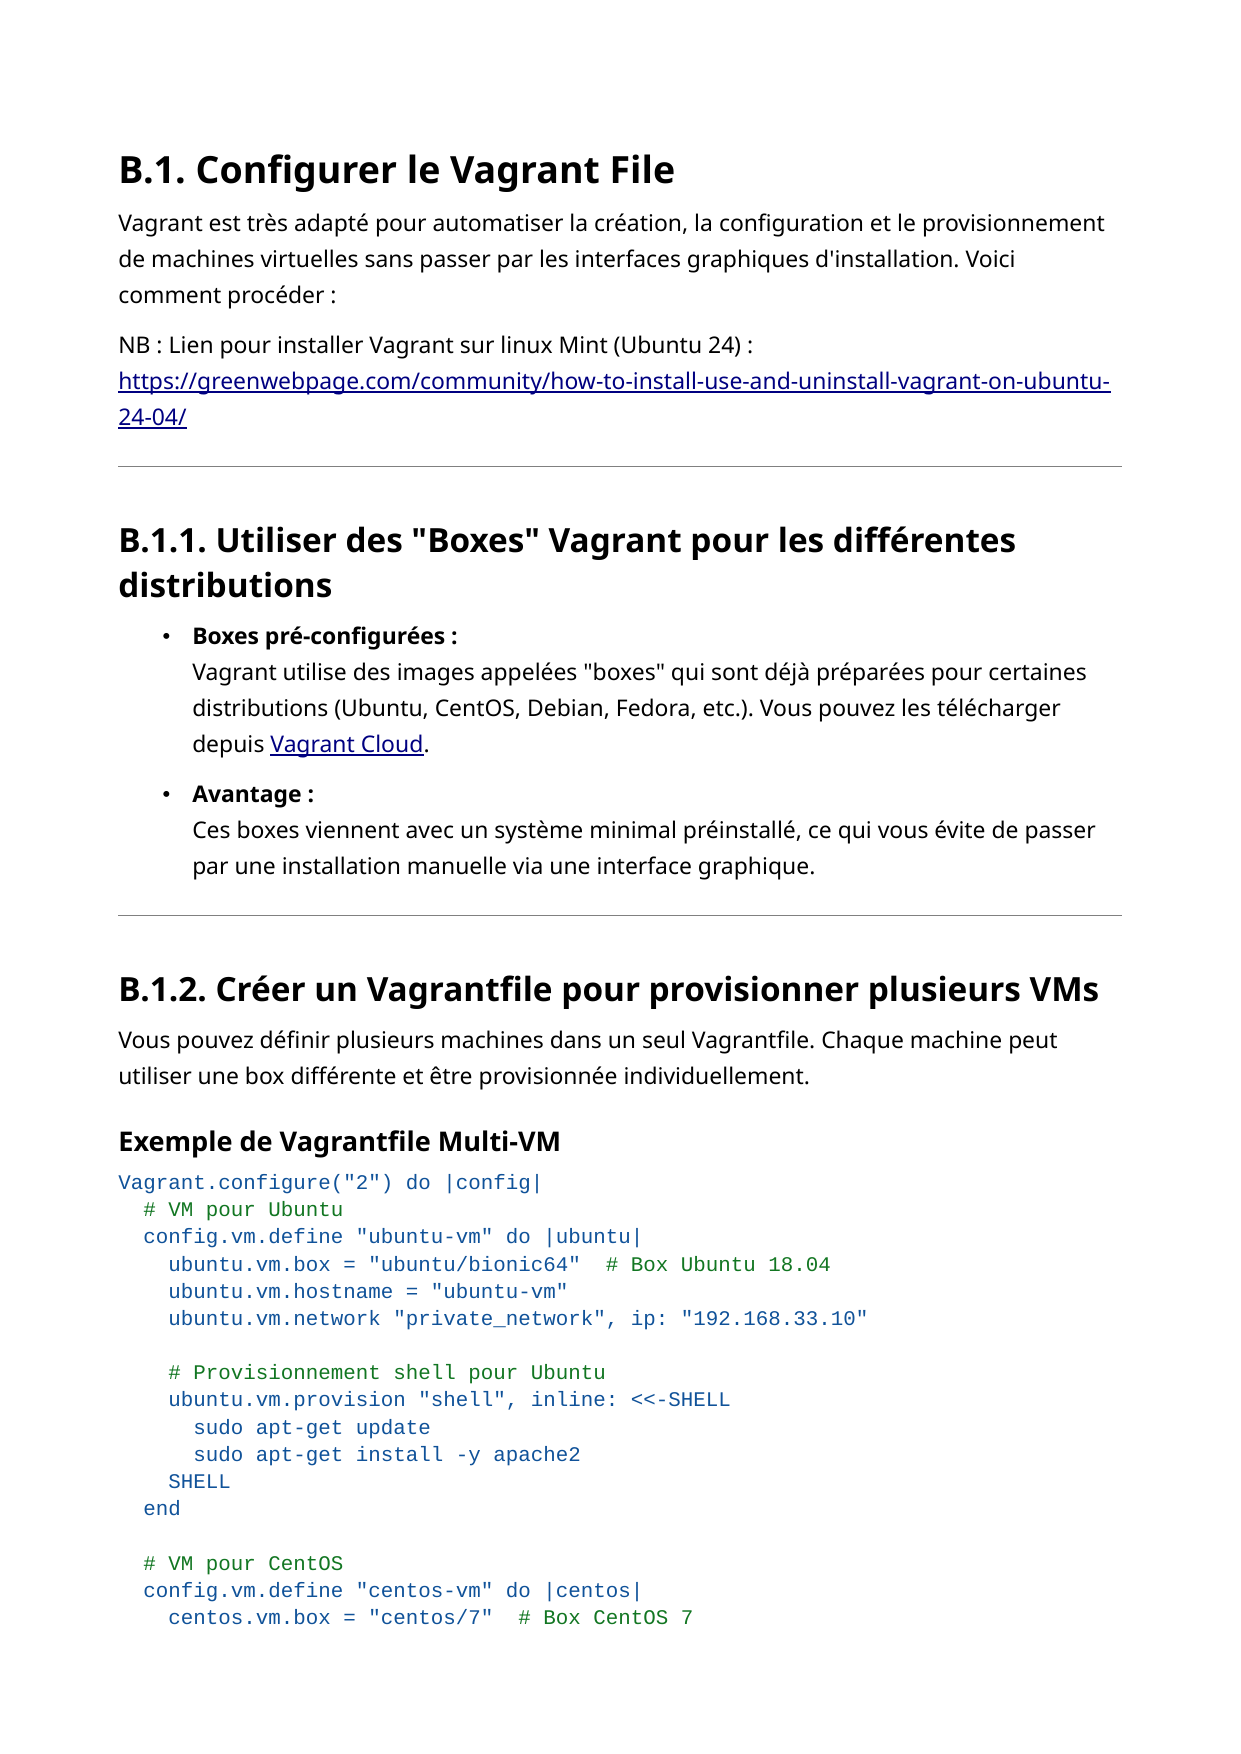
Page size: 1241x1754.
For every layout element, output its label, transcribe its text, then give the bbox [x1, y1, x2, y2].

text sudo apt-get update [118, 1417, 1122, 1440]
text Vagrant est très adapté pour automatiser la création, la configuration et le provisionnement de machines virtuelles sans passer par les interfaces graphiques d'installation. Voici comment procéder : [118, 207, 1122, 310]
list Boxes pré-configurées : Vagrant utilise des images appelées "boxes" qui sont déjà préparées pour certaines distributions (Ubuntu, CentOS, Debian, Fedora, etc.). Vous pouvez les télécharger depuis Vagrant Cloud. [162, 620, 1122, 759]
text # Provisionnement shell pour Ubuntu [118, 1362, 1122, 1386]
list Avantage : Ces boxes viennent avec un système minimal préinstallé, ce qui vous évite de passer par une installation manuelle via une interface graphique. [162, 778, 1122, 881]
text ubuntu.vm.network "private_network", ip: "192.168.33.10" [118, 1308, 1122, 1332]
text Vagrant.configure("2") do |config| [118, 1172, 1122, 1196]
text # VM pour CentOS [118, 1553, 1122, 1576]
text # VM pour Ubuntu [118, 1199, 1122, 1223]
subtitle B.1. Configurer le Vagrant File [118, 143, 1122, 194]
subtitle B.1.2. Créer un Vagrantfile pour provisionner plusieurs VMs [118, 966, 1122, 1011]
text end [118, 1498, 1122, 1522]
text centos.vm.box = "centos/7" # Box CentOS 7 [118, 1607, 1122, 1631]
text ubuntu.vm.hostname = "ubuntu-vm" [118, 1281, 1122, 1304]
text Vous pouvez définir plusieurs machines dans un seul Vagrantfile. Chaque machine peut utiliser une box différente et être provisionnée individuellement. [118, 1024, 1122, 1091]
subtitle Exemple de Vagrantfile Multi-VM [118, 1123, 1122, 1159]
text SHELL [118, 1471, 1122, 1495]
text ubuntu.vm.provision "shell", inline: <<-SHELL [118, 1389, 1122, 1413]
text ubuntu.vm.box = "ubuntu/bionic64" # Box Ubuntu 18.04 [118, 1253, 1122, 1277]
text config.vm.define "centos-vm" do |centos| [118, 1580, 1122, 1603]
text NB : Lien pour installer Vagrant sur linux Mint (Ubuntu 24) : https://greenwebpage.com/community/how-to-install-use-and-uninstall-vagrant-on-ubuntu-24-04/ [118, 329, 1122, 432]
subtitle B.1.1. Utiliser des "Boxes" Vagrant pour les différentes distributions [118, 517, 1122, 607]
text sudo apt-get install -y apache2 [118, 1444, 1122, 1467]
text config.vm.define "ubuntu-vm" do |ubuntu| [118, 1226, 1122, 1250]
